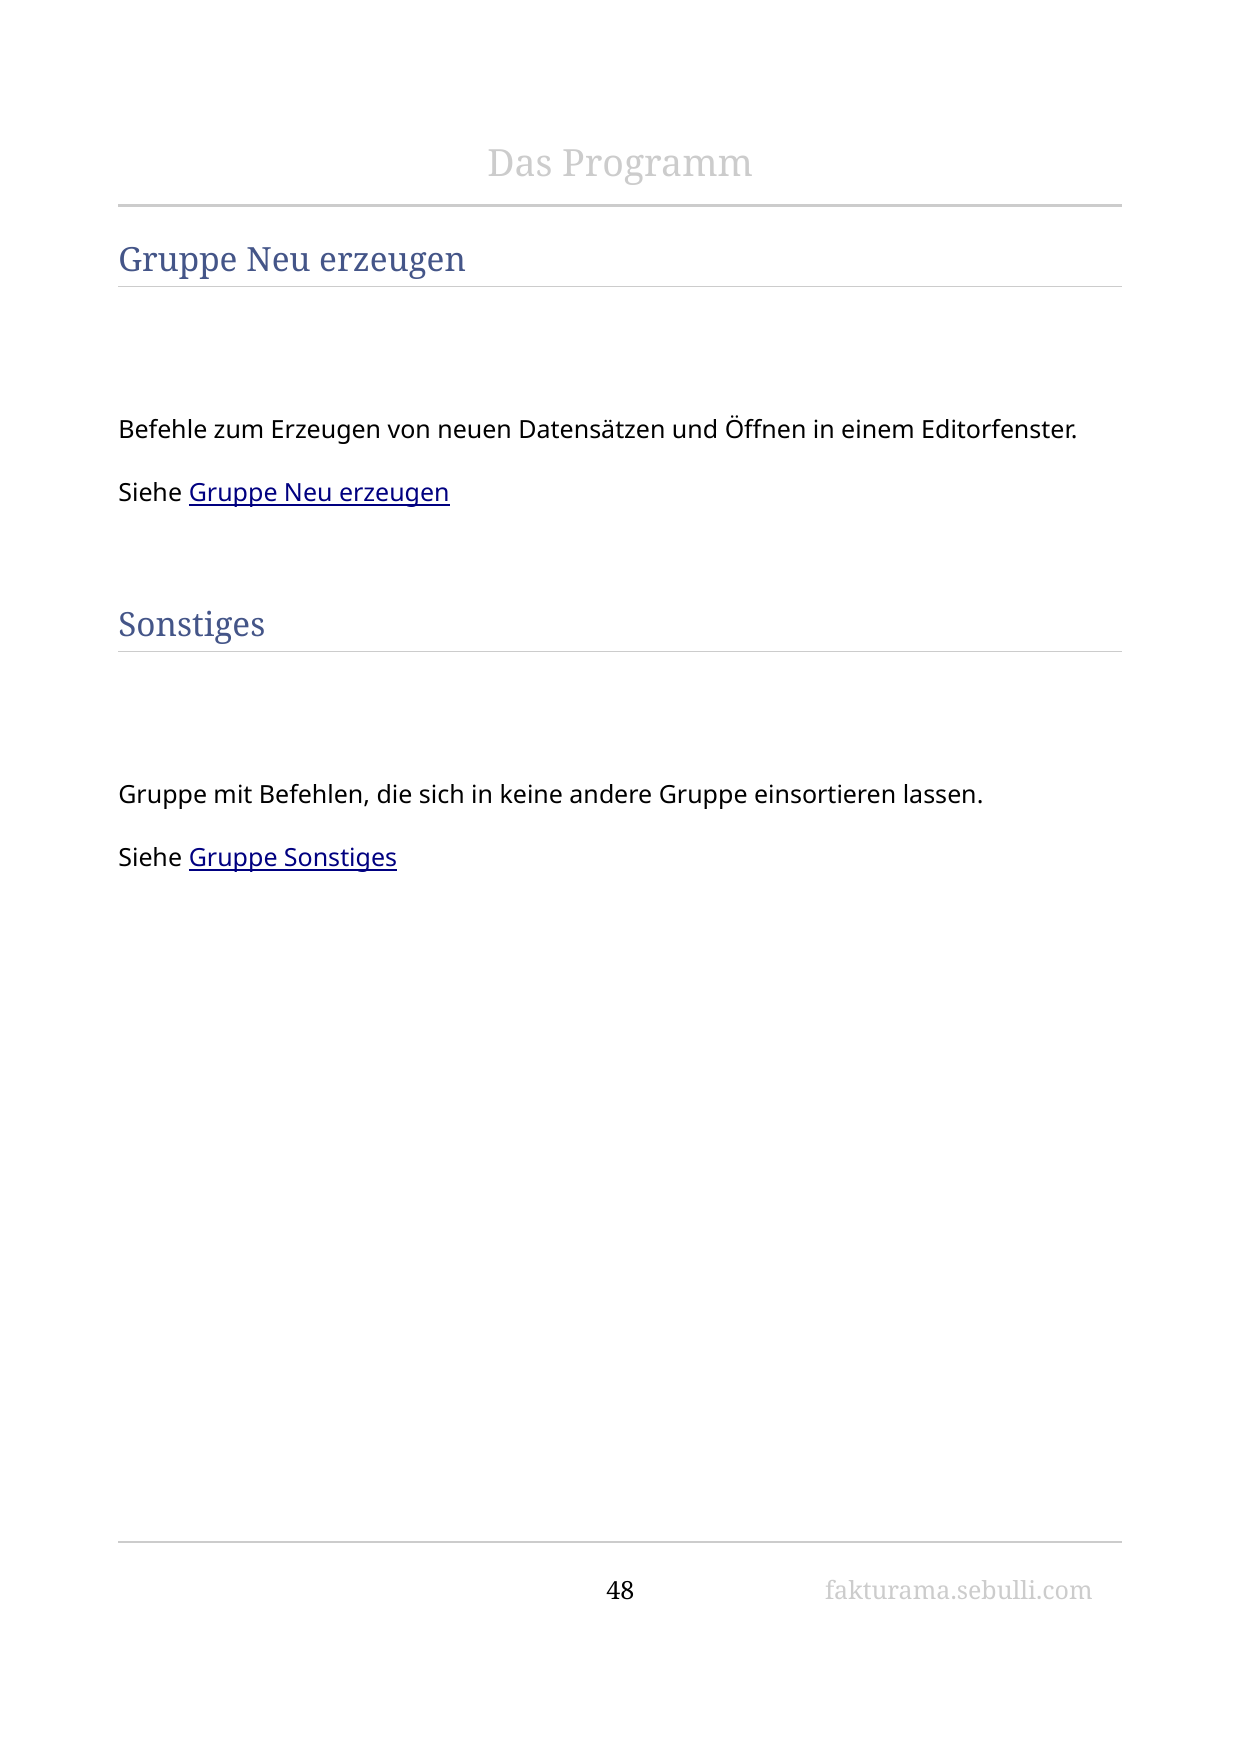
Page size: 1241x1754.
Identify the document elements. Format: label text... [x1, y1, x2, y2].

text Siehe Gruppe Neu erzeugen [118, 475, 1122, 509]
subtitle Sonstiges [118, 601, 1122, 651]
text Siehe Gruppe Sonstiges [118, 840, 1122, 874]
subtitle Gruppe Neu erzeugen [118, 236, 1122, 286]
text Gruppe mit Befehlen, die sich in keine andere Gruppe einsortieren lassen. [118, 777, 1122, 811]
text Befehle zum Erzeugen von neuen Datensätzen und Öffnen in einem Editorfenster. [118, 412, 1122, 446]
